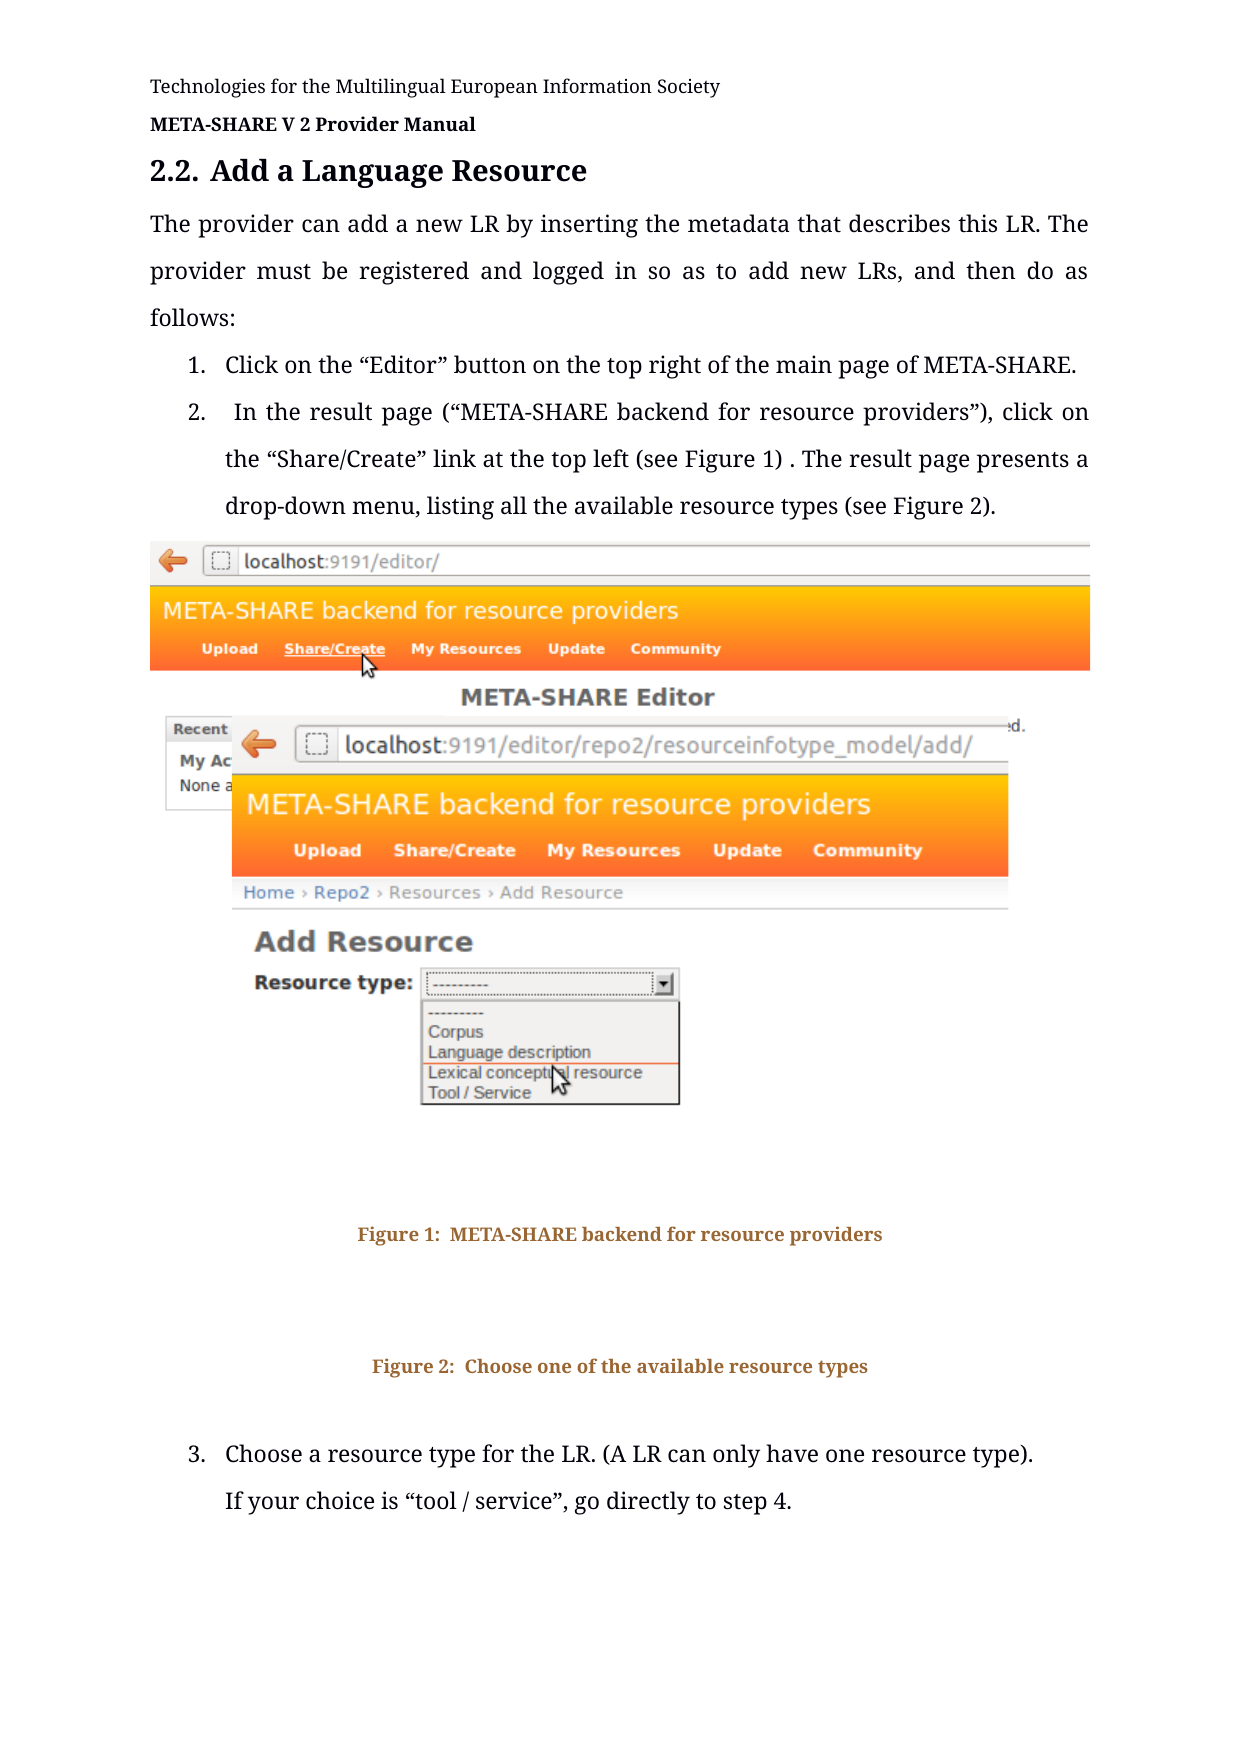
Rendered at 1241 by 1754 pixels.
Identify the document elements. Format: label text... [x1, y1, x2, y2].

text Figure 1: META-SHARE backend for resource providers [150, 1221, 1090, 1246]
text Figure 2: Choose one of the available resource types [150, 1353, 1090, 1378]
subtitle Add a Language Resource [150, 150, 1090, 190]
list Click on the “Editor” button on the top right of the main page of META-SHARE. [187, 349, 1090, 380]
text If your choice is “tool / service”, go directly to step 4. [225, 1485, 1090, 1516]
list Choose a resource type for the LR. (A LR can only have one resource type). [187, 1438, 1090, 1469]
list In the result page (“META-SHARE backend for resource providers”), click on the “Share/Create” link at the top left (see Figure 1) . The result page presents a drop-down menu, listing all the available resource types (see Figure 2). [187, 396, 1090, 521]
text The provider can add a new LR by inserting the metadata that describes this LR. The provider must be registered and logged in so as to add new LRs, and then do as follows: [150, 208, 1090, 333]
picture [150, 541, 1091, 1174]
